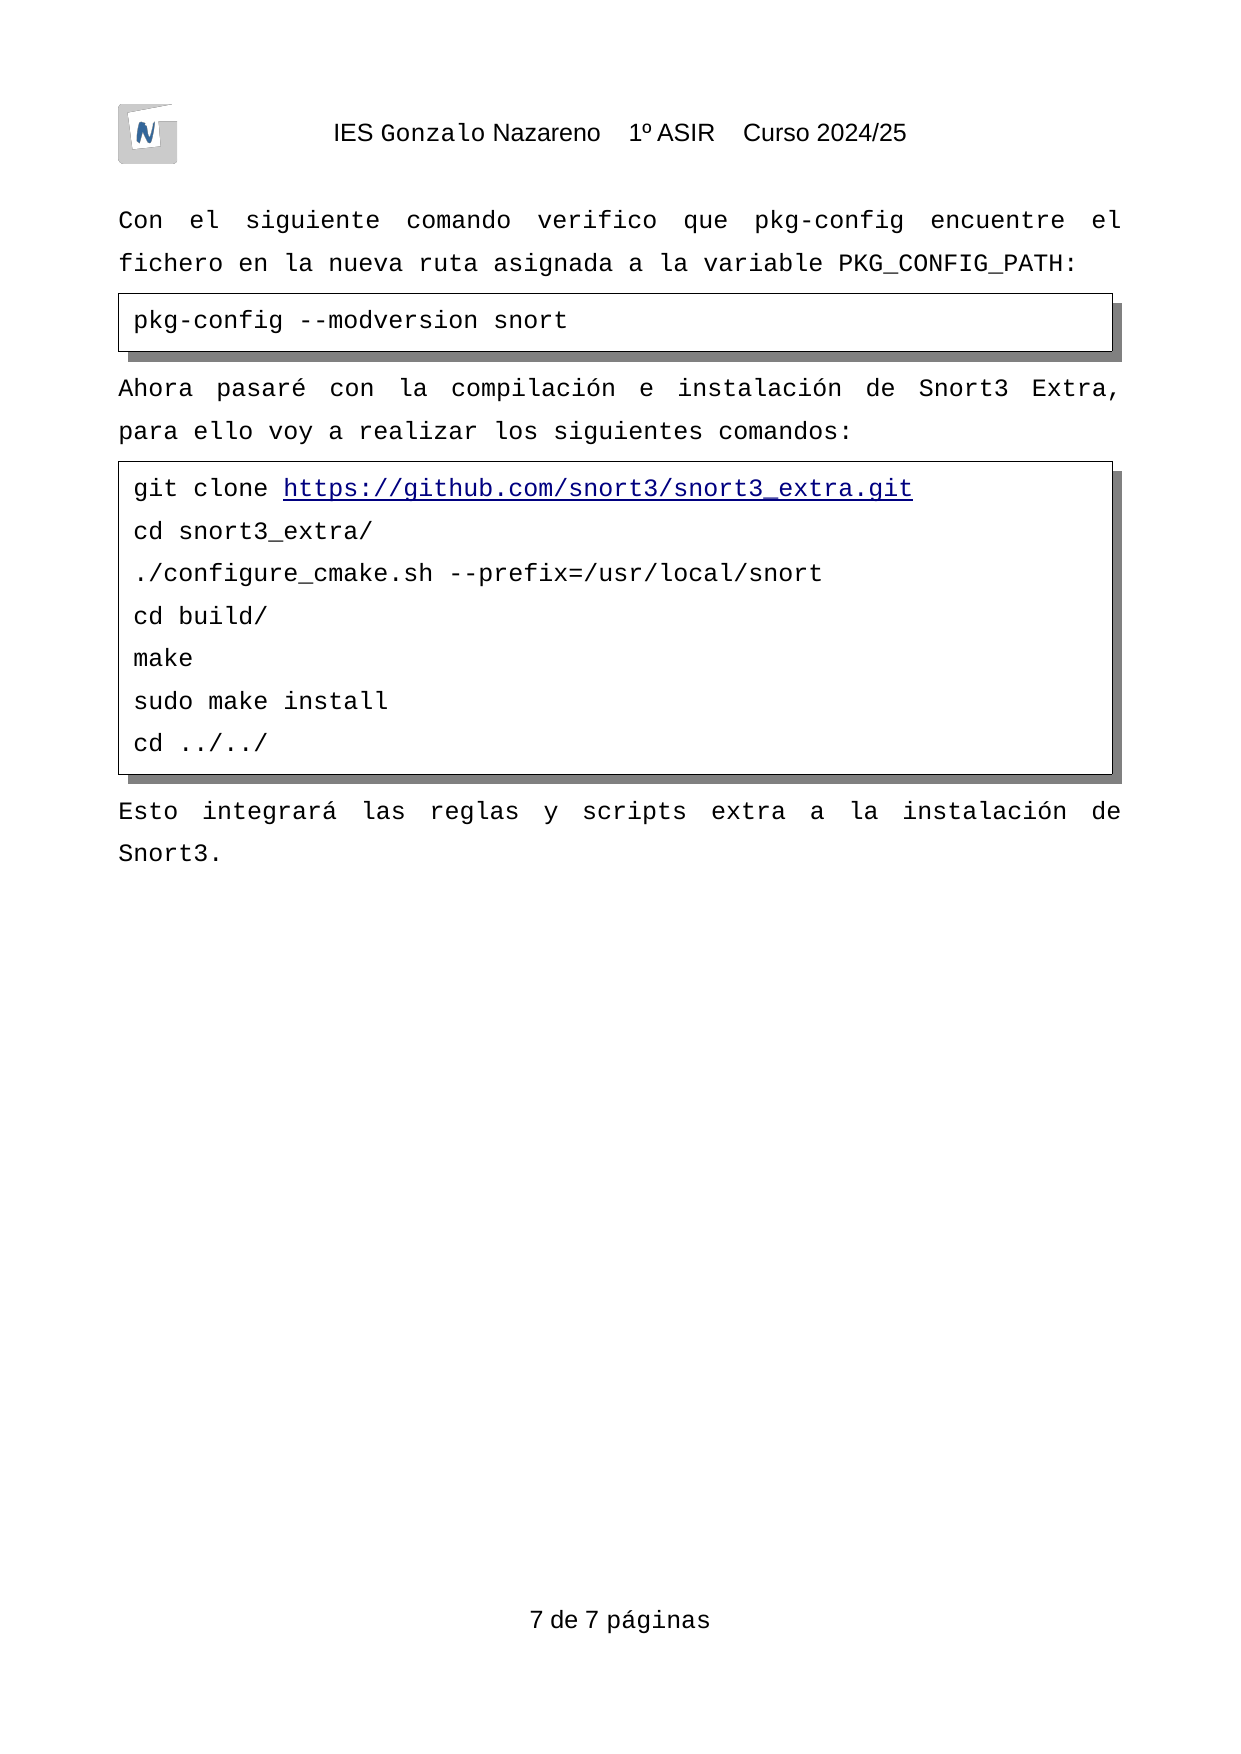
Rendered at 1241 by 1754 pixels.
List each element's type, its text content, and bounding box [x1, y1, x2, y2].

text sudo make install [119, 673, 1112, 716]
text cd snort3_extra/ [119, 503, 1112, 546]
text cd build/ [119, 588, 1112, 631]
text Esto integrará las reglas y scripts extra a la instalación de Snort3. [118, 798, 1122, 869]
picture [118, 104, 178, 164]
text git clone https://github.com/snort3/snort3_extra.git [119, 462, 1112, 503]
text pkg-config --modversion snort [119, 294, 1112, 351]
text make [119, 631, 1112, 673]
text ./configure_cmake.sh --prefix=/usr/local/snort [119, 546, 1112, 588]
text Ahora pasaré con la compilación e instalación de Snort3 Extra, para ello voy a realizar los siguientes comandos: [118, 376, 1122, 447]
text cd ../../ [119, 716, 1112, 774]
text Con el siguiente comando verifico que pkg-config encuentre el fichero en la nueva ruta asignada a la variable PKG_CONFIG_PATH: [118, 208, 1122, 279]
